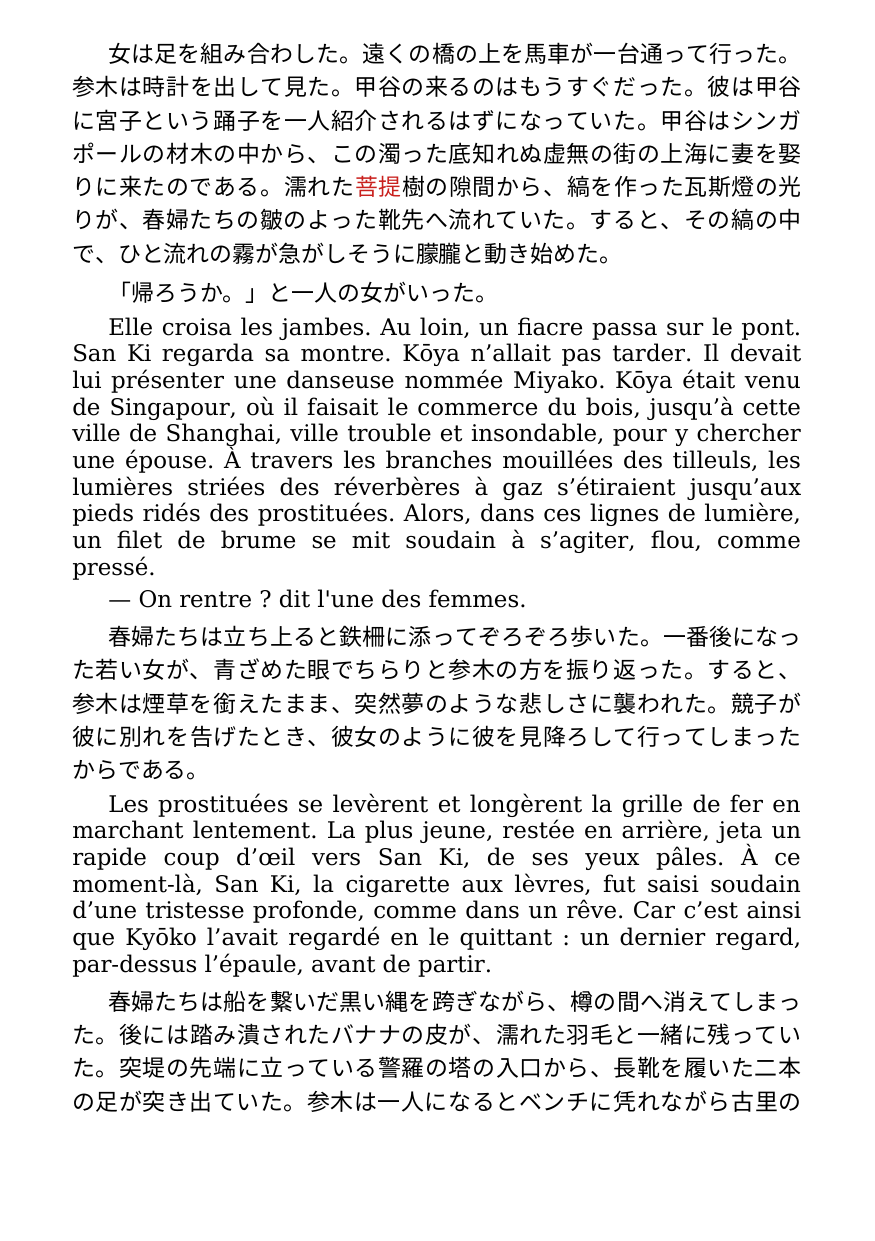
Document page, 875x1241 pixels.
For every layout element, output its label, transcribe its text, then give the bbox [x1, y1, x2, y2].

text 「帰ろうか。」と一人の女がいった。 [72, 274, 802, 308]
text 春婦たちは立ち上ると鉄柵に添ってぞろぞろ歩いた。一番後になった若い女が、青ざめた眼でちらりと参木の方を振り返った。すると、参木は煙草を銜えたまま、突然夢のような悲しさに襲われた。競子が彼に別れを告げたとき、彼女のように彼を見降ろして行ってしまったからである。 [72, 619, 802, 785]
text Elle croisa les jambes. Au loin, un fiacre passa sur le pont. San Ki regarda sa montre. Kōya n’allait pas tarder. Il devait lui présenter une danseuse nommée Miyako. Kōya était venu de Singapour, où il faisait le commerce du bois, jusqu’à cette ville de Shanghai, ville trouble et insondable, pour y chercher une épouse. À travers les branches mouillées des tilleuls, les lumières striées des réverbères à gaz s’étiraient jusqu’aux pieds ridés des prostituées. Alors, dans ces lignes de lumière, un filet de brume se mit soudain à s’agiter, flou, comme pressé. [72, 314, 802, 580]
text Les prostituées se levèrent et longèrent la grille de fer en marchant lentement. La plus jeune, restée en arrière, jeta un rapide coup d’œil vers San Ki, de ses yeux pâles. À ce moment-là, San Ki, la cigarette aux lèvres, fut saisi soudain d’une tristesse profonde, comme dans un rêve. Car c’est ainsi que Kyōko l’avait regardé en le quittant : un dernier regard, par-dessus l’épaule, avant de partir. [72, 791, 802, 978]
text 女は足を組み合わした。遠くの橋の上を馬車が一台通って行った。参木は時計を出して見た。甲谷の来るのはもうすぐだった。彼は甲谷に宮子という踊子を一人紹介されるはずになっていた。甲谷はシンガポールの材木の中から、この濁った底知れぬ虚無の街の上海に妻を娶りに来たのである。濡れた菩提樹の隙間から、縞を作った瓦斯燈の光りが、春婦たちの皺のよった靴先へ流れていた。すると、その縞の中で、ひと流れの霧が急がしそうに朦朧と動き始めた。 [72, 36, 802, 269]
text 春婦たちは船を繋いだ黒い縄を跨ぎながら、樽の間へ消えてしまった。後には踏み潰されたバナナの皮が、濡れた羽毛と一緒に残っていた。突堤の先端に立っている警羅の塔の入口から、長靴を履いた二本の足が突き出ていた。参木は一人になるとベンチに凭れながら古里の [72, 984, 802, 1117]
text — On rentre ? dit l'une des femmes. [72, 586, 802, 613]
